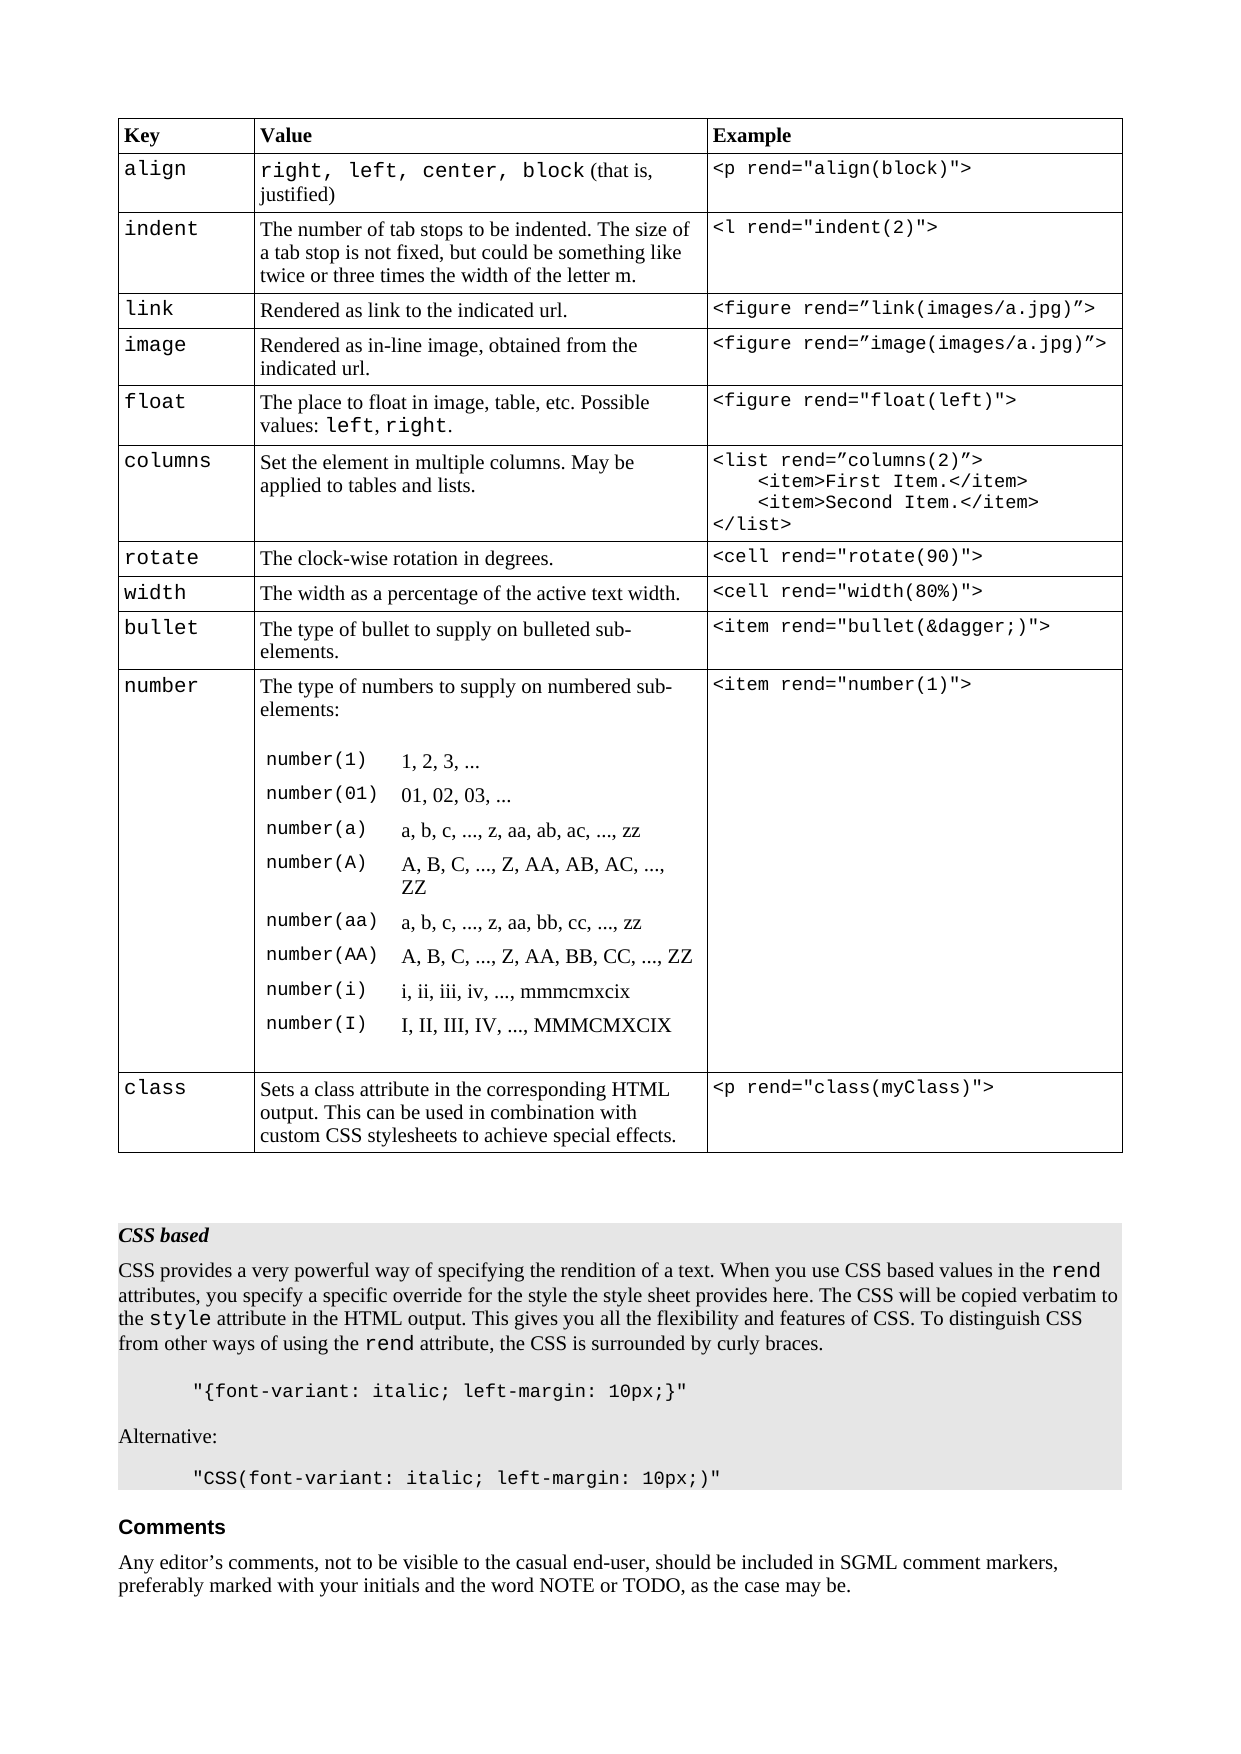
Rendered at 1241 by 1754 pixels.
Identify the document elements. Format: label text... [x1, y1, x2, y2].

table_cell Set the element in multiple columns. May be applied to tables and lists. [255, 446, 707, 541]
table_cell number [119, 670, 254, 1072]
text CSS provides a very powerful way of specifying the rendition of a text. When you use CSS based values in the rend attributes, you specify a specific override for the style the style sheet provides here. The CSS will be copied verbatim to the style attribute in the HTML output. This gives you all the flexibility and features of CSS. To distinguish CSS from other ways of using the rend attribute, the CSS is surrounded by curly braces. [118, 1259, 1122, 1356]
table_cell number(A) [260, 848, 396, 905]
table_cell The number of tab stops to be indented. The size of a tab stop is not fixed, but could be something like twice or three times the width of the letter m. [255, 213, 707, 293]
table_cell <figure rend=”link(images/a.jpg)”> [708, 294, 1122, 328]
table_cell class [119, 1073, 254, 1152]
table_cell number(a) [260, 813, 396, 847]
text "{font-variant: italic; left-margin: 10px;}" [118, 1379, 1122, 1404]
table_cell <l rend="indent(2)"> [708, 213, 1122, 293]
table_cell <p rend="class(myClass)"> [708, 1073, 1122, 1152]
table_cell <item rend="bullet(&dagger;)"> [708, 612, 1122, 669]
table_cell The place to float in image, table, etc. Possible values: left, right. [255, 386, 707, 445]
table_cell bullet [119, 612, 254, 669]
table_cell Rendered as in-line image, obtained from the indicated url. [255, 329, 707, 385]
table_header Value [255, 119, 707, 153]
table_cell align [119, 154, 254, 212]
table_cell <p rend="align(block)"> [708, 154, 1122, 212]
table_cell A, B, C, ..., Z, AA, AB, AC, ..., ZZ [396, 848, 701, 905]
table_cell The width as a percentage of the active text width. [255, 577, 707, 611]
table_cell number(AA) [260, 940, 396, 974]
table_cell columns [119, 446, 254, 541]
table_cell float [119, 386, 254, 445]
text Alternative: [118, 1425, 1122, 1448]
table_header 1, 2, 3, ... [396, 744, 701, 778]
table_cell width [119, 577, 254, 611]
table_header number(1) [260, 744, 396, 778]
table_cell I, II, III, IV, ..., MMMCMXCIX [396, 1009, 701, 1043]
table_cell The type of bullet to supply on bulleted sub-elements. [255, 612, 707, 669]
table_cell i, ii, iii, iv, ..., mmmcmxcix [396, 974, 701, 1008]
table_cell number(I) [260, 1009, 396, 1043]
table_cell number(01) [260, 779, 396, 813]
table_cell indent [119, 213, 254, 293]
table_cell a, b, c, ..., z, aa, bb, cc, ..., zz [396, 905, 701, 939]
table_header Example [708, 119, 1122, 153]
table_cell <figure rend="float(left)"> [708, 386, 1122, 445]
table_cell A, B, C, ..., Z, AA, BB, CC, ..., ZZ [396, 940, 701, 974]
table_cell <cell rend="width(80%)"> [708, 577, 1122, 611]
table_cell 01, 02, 03, ... [396, 779, 701, 813]
table_cell The clock-wise rotation in degrees. [255, 542, 707, 576]
table_cell <figure rend=”image(images/a.jpg)”> [708, 329, 1122, 385]
table_cell <item rend="number(1)"> [708, 670, 1122, 1072]
text Any editor’s comments, not to be visible to the casual end-user, should be included in SGML comment markers, preferably marked with your initials and the word NOTE or TODO, as the case may be. [118, 1551, 1122, 1597]
table_cell number(aa) [260, 905, 396, 939]
table_cell number(i) [260, 974, 396, 1008]
subtitle CSS based [118, 1223, 1122, 1246]
table_cell a, b, c, ..., z, aa, ab, ac, ..., zz [396, 813, 701, 847]
table_header Key [119, 119, 254, 153]
table_cell Rendered as link to the indicated url. [255, 294, 707, 328]
table_cell rotate [119, 542, 254, 576]
table_cell <list rend=”columns(2)”> <item>First Item.</item> <item>Second Item.</item> </list> [708, 446, 1122, 541]
table_cell The type of numbers to supply on numbered sub-elements: [255, 670, 707, 1072]
table_cell Sets a class attribute in the corresponding HTML output. This can be used in combination with custom CSS stylesheets to achieve special effects. [255, 1073, 707, 1152]
table_cell right, left, center, block (that is, justified) [255, 154, 707, 212]
subtitle Comments [118, 1515, 1122, 1539]
table_cell <cell rend="rotate(90)"> [708, 542, 1122, 576]
text "CSS(font-variant: italic; left-margin: 10px;)" [118, 1469, 1122, 1490]
table_cell link [119, 294, 254, 328]
table_cell image [119, 329, 254, 385]
